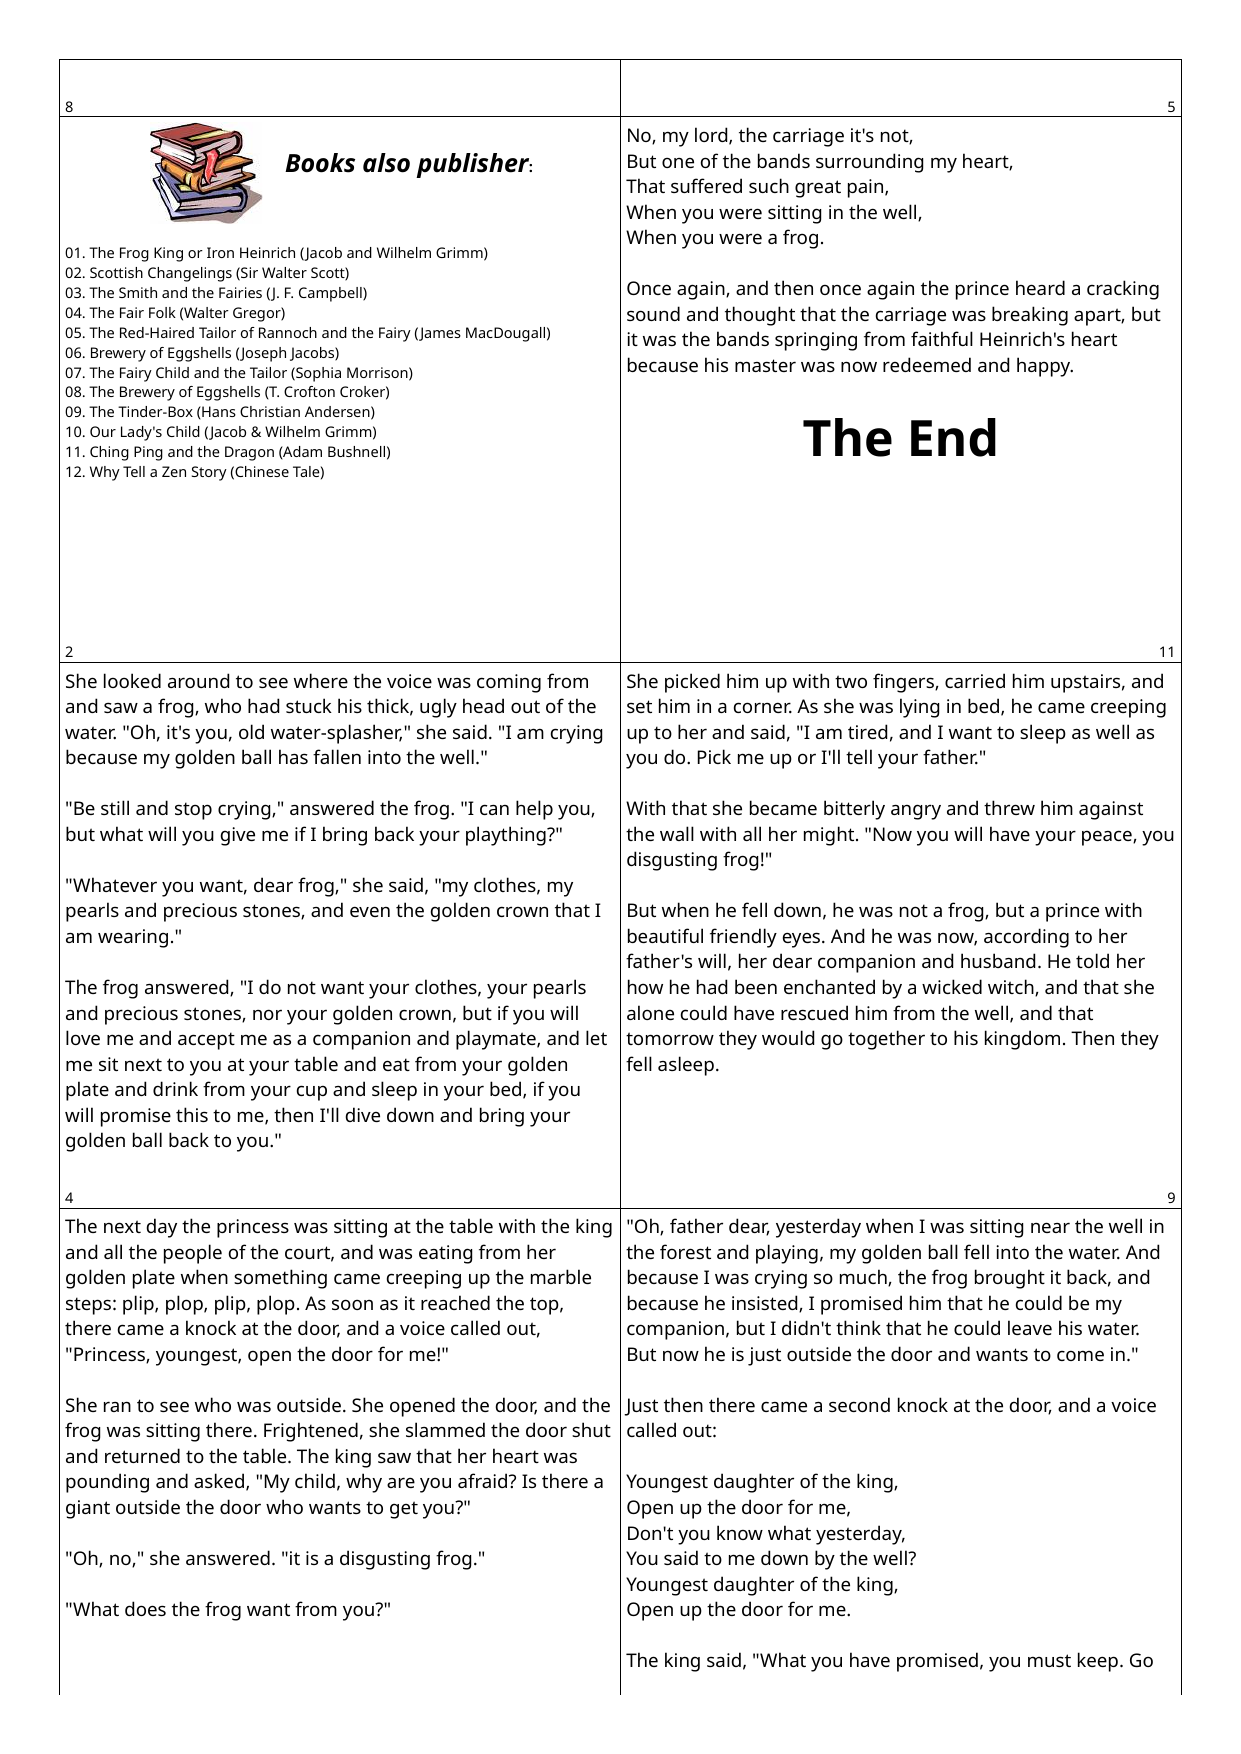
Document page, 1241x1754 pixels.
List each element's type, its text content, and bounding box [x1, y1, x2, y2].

table_cell 8 [60, 97, 620, 116]
table_cell The next day the princess was sitting at the table with the king and all the people of the court, and was eating from her golden plate when something came creeping up the marble steps: plip, plop, plip, plop. As soon as it reached the top, there came a knock at the door, and a voice called out, "Princess, youngest, open the door for me!" She ran to see who was outside. She opened the door, and the frog was sitting there. Frightened, she slammed the door shut and returned to the table. The king saw that her heart was pounding and asked, "My child, why are you afraid? Is there a giant outside the door who wants to get you?" "Oh, no," she answered. "it is a disgusting frog." "What does the frog want from you?" [60, 1209, 620, 1695]
table_cell 2 [60, 642, 620, 662]
table_cell She picked him up with two fingers, carried him upstairs, and set him in a corner. As she was lying in bed, he came creeping up to her and said, "I am tired, and I want to sleep as well as you do. Pick me up or I'll tell your father." With that she became bitterly angry and threw him against the wall with all her might. "Now you will have your peace, you disgusting frog!" But when he fell down, he was not a frog, but a prince with beautiful friendly eyes. And he was now, according to her father's will, her dear companion and husband. He told her how he had been enchanted by a wicked witch, and that she alone could have rescued him from the well, and that tomorrow they would go together to his kingdom. Then they fell asleep. [621, 663, 1181, 1188]
table_cell 9 [621, 1188, 1181, 1207]
table_cell [621, 60, 1181, 97]
picture [150, 122, 263, 224]
table_cell She looked around to see where the voice was coming from and saw a frog, who had stuck his thick, ugly head out of the water. "Oh, it's you, old water-splasher," she said. "I am crying because my golden ball has fallen into the well." "Be still and stop crying," answered the frog. "I can help you, but what will you give me if I bring back your plaything?" "Whatever you want, dear frog," she said, "my clothes, my pearls and precious stones, and even the golden crown that I am wearing." The frog answered, "I do not want your clothes, your pearls and precious stones, nor your golden crown, but if you will love me and accept me as a companion and playmate, and let me sit next to you at your table and eat from your golden plate and drink from your cup and sleep in your bed, if you will promise this to me, then I'll dive down and bring your golden ball back to you." [60, 663, 620, 1188]
table_cell No, my lord, the carriage it's not, But one of the bands surrounding my heart, That suffered such great pain, When you were sitting in the well, When you were a frog. Once again, and then once again the prince heard a cracking sound and thought that the carriage was breaking apart, but it was the bands springing from faithful Heinrich's heart because his master was now redeemed and happy. The End [621, 117, 1181, 642]
table_cell "Oh, father dear, yesterday when I was sitting near the well in the forest and playing, my golden ball fell into the water. And because I was crying so much, the frog brought it back, and because he insisted, I promised him that he could be my companion, but I didn't think that he could leave his water. But now he is just outside the door and wants to come in." Just then there came a second knock at the door, and a voice called out: Youngest daughter of the king, Open up the door for me, Don't you know what yesterday, You said to me down by the well? Youngest daughter of the king, Open up the door for me. The king said, "What you have promised, you must keep. Go [621, 1209, 1181, 1695]
table_cell 4 [60, 1188, 620, 1207]
table_cell 11 [621, 642, 1181, 662]
table_cell Books also publisher: 01. The Frog King or Iron Heinrich (Jacob and Wilhelm Grimm) 02. Scottish Changelings (Sir Walter Scott) 03. The Smith and the Fairies (J. F. Campbell) 04. The Fair Folk (Walter Gregor) 05. The Red-Haired Tailor of Rannoch and the Fairy (James MacDougall) 06. Brewery of Eggshells (Joseph Jacobs) 07. The Fairy Child and the Tailor (Sophia Morrison) 08. The Brewery of Eggshells (T. Crofton Croker) 09. The Tinder-Box (Hans Christian Andersen) 10. Our Lady's Child (Jacob & Wilhelm Grimm) 11. Ching Ping and the Dragon (Adam Bushnell) 12. Why Tell a Zen Story (Chinese Tale) [60, 117, 620, 642]
table_cell [60, 60, 620, 97]
table_cell 5 [621, 97, 1181, 116]
